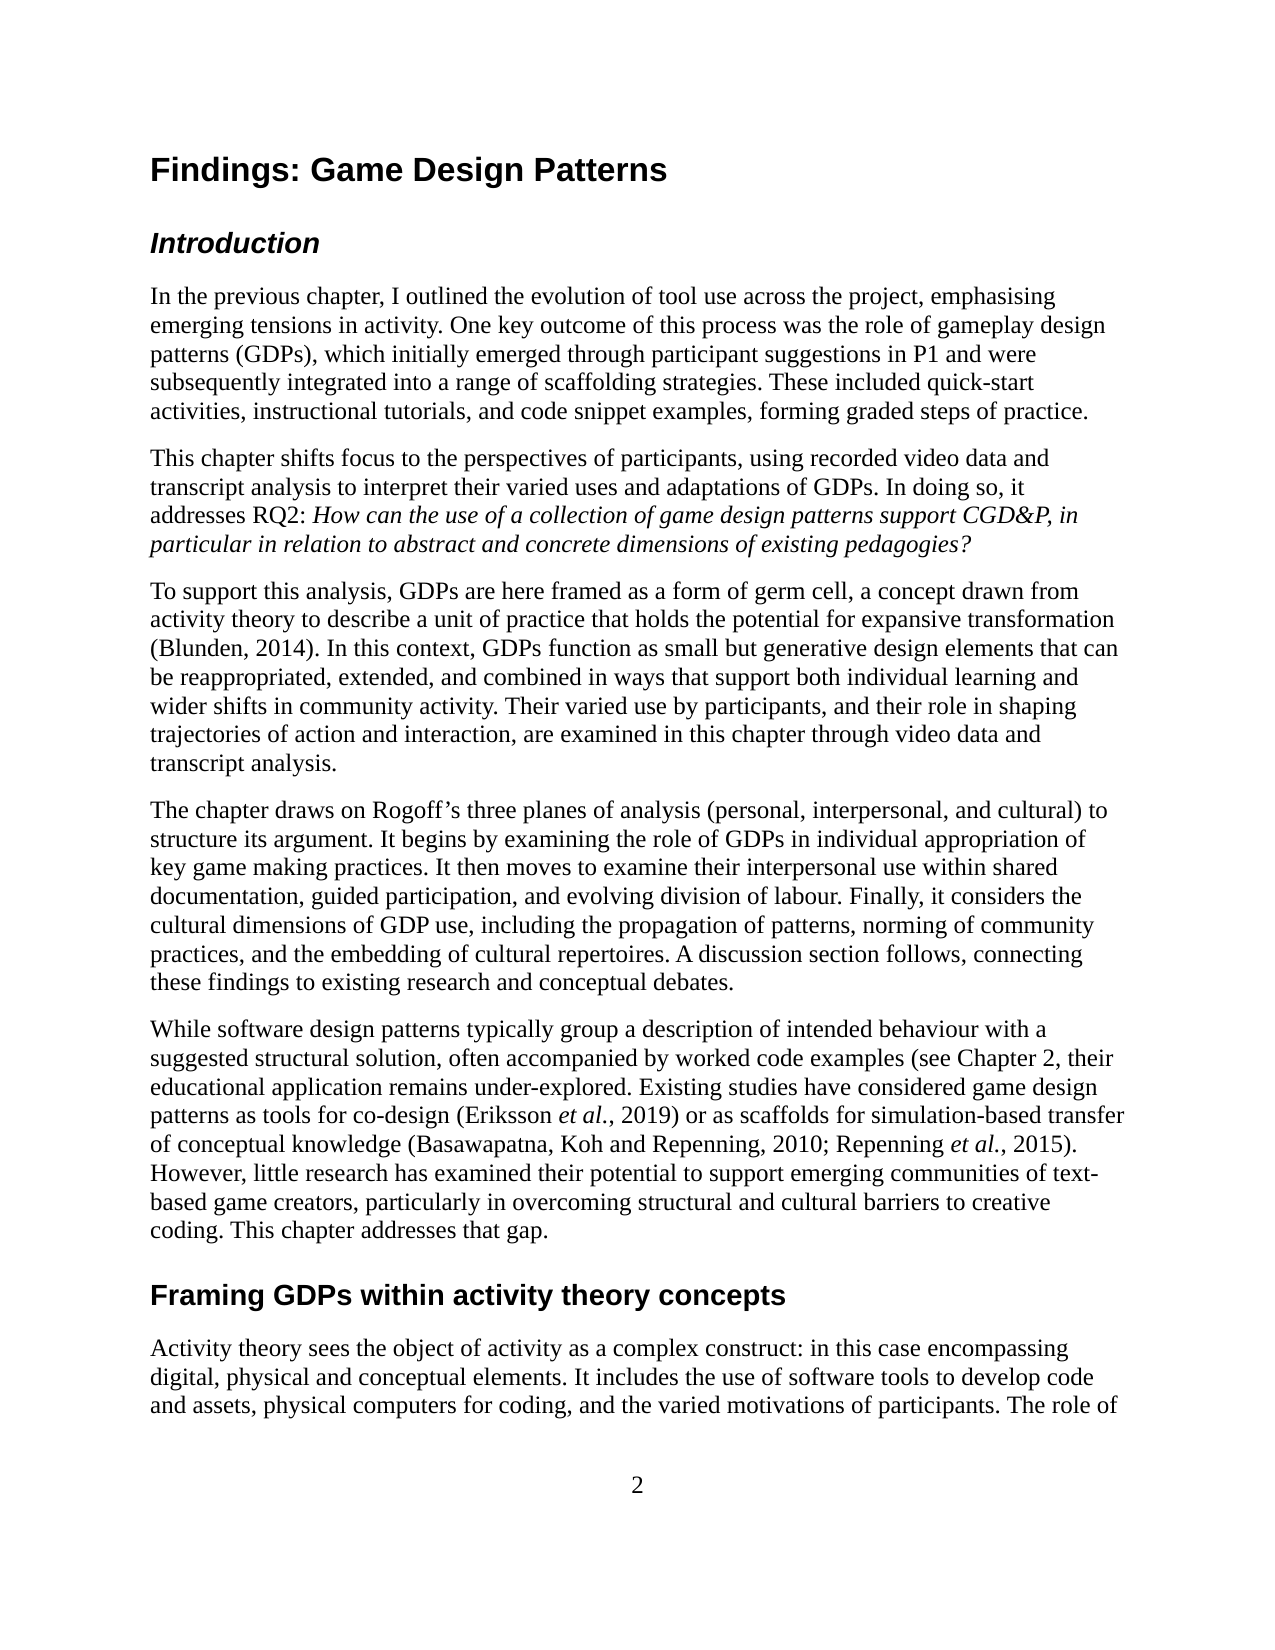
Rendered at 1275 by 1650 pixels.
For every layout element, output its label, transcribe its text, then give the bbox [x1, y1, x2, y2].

subtitle Introduction [150, 226, 1125, 260]
text This chapter shifts focus to the perspectives of participants, using recorded video data and transcript analysis to interpret their varied uses and adaptations of GDPs. In doing so, it addresses RQ2: How can the use of a collection of game design patterns support CGD&P, in particular in relation to abstract and concrete dimensions of existing pedagogies? [150, 443, 1125, 558]
text In the previous chapter, I outlined the evolution of tool use across the project, emphasising emerging tensions in activity. One key outcome of this process was the role of gameplay design patterns (GDPs), which initially emerged through participant suggestions in P1 and were subsequently integrated into a range of scaffolding strategies. These included quick-start activities, instructional tutorials, and code snippet examples, forming graded steps of practice. [150, 281, 1125, 425]
text The chapter draws on Rogoff’s three planes of analysis (personal, interpersonal, and cultural) to structure its argument. It begins by examining the role of GDPs in individual appropriation of key game making practices. It then moves to examine their interpersonal use within shared documentation, guided participation, and evolving division of labour. Finally, it considers the cultural dimensions of GDP use, including the propagation of patterns, norming of community practices, and the embedding of cultural repertoires. A discussion section follows, connecting these findings to existing research and conceptual debates. [150, 795, 1125, 996]
subtitle Framing GDPs within activity theory concepts [150, 1278, 1125, 1312]
text While software design patterns typically group a description of intended behaviour with a suggested structural solution, often accompanied by worked code examples (see Chapter 2, their educational application remains under-explored. Existing studies have considered game design patterns as tools for co-design (Eriksson et al., 2019) or as scaffolds for simulation-based transfer of conceptual knowledge (Basawapatna, Koh and Repenning, 2010; Repenning et al., 2015). However, little research has examined their potential to support emerging communities of text-based game creators, particularly in overcoming structural and cultural barriers to creative coding. This chapter addresses that gap. [150, 1014, 1125, 1244]
text Activity theory sees the object of activity as a complex construct: in this case encompassing digital, physical and conceptual elements. It includes the use of software tools to develop code and assets, physical computers for coding, and the varied motivations of participants. The role of [150, 1333, 1125, 1419]
subtitle Findings: Game Design Patterns [150, 150, 1125, 189]
text To support this analysis, GDPs are here framed as a form of germ cell, a concept drawn from activity theory to describe a unit of practice that holds the potential for expansive transformation (Blunden, 2014). In this context, GDPs function as small but generative design elements that can be reappropriated, extended, and combined in ways that support both individual learning and wider shifts in community activity. Their varied use by participants, and their role in shaping trajectories of action and interaction, are examined in this chapter through video data and transcript analysis. [150, 576, 1125, 777]
